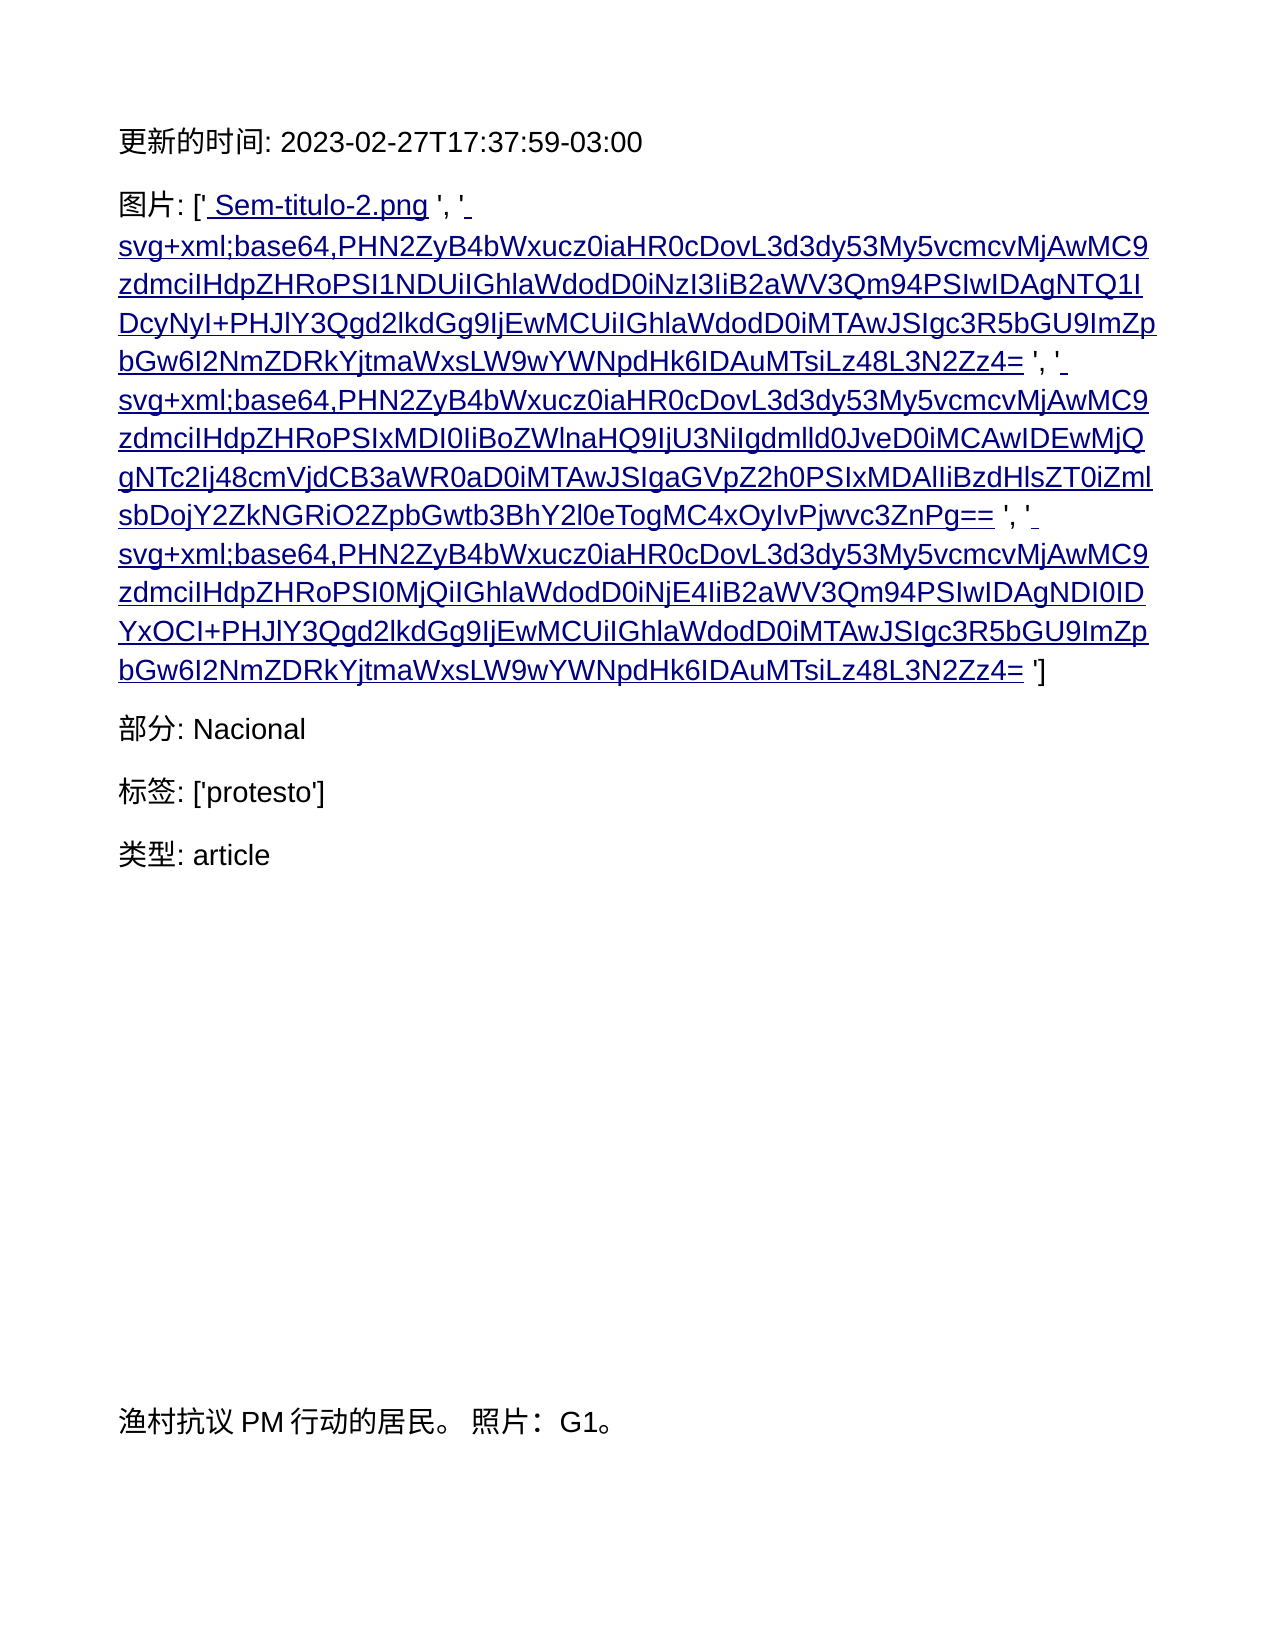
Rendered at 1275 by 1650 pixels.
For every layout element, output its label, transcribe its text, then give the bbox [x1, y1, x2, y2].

text 标签: ['protesto'] [118, 769, 1157, 811]
text 渔村抗议PM行动的居民。 照片：G1。 [118, 895, 1157, 1441]
text 更新的时间: 2023-02-27T17:37:59-03:00 [118, 118, 1157, 160]
text 图片: [' Sem-titulo-2.png ', ' svg+xml;base64,PHN2ZyB4bWxucz0iaHR0cDovL3d3dy53My5vcmcvMjAwMC9zdmciIHdpZHRoPSI1NDUiIGhlaWdodD0iNzI3IiB2aWV3Qm94PSIwIDAgNTQ1IDcyNyI+PHJlY3Qgd2lkdGg9IjEwMCUiIGhlaWdodD0iMTAwJSIgc3R5bGU9ImZp [118, 181, 1157, 335]
text bGw6I2NmZDRkYjtmaWxsLW9wYWNpdHk6IDAuMTsiLz48L3N2Zz4= ', ' svg+xml;base64,PHN2ZyB4bWxucz0iaHR0cDovL3d3dy53My5vcmcvMjAwMC9zdmciIHdpZHRoPSIxMDI0IiBoZWlnaHQ9IjU3NiIgdmlld0JveD0iMCAwIDEwMjQgNTc2Ij48cmVjdCB3aWR0aD0iMTAwJSIgaGVpZ2h0PSIxMDAlIiBzdHlsZT0iZmlsbDojY2ZkNGRiO2ZpbGwtb3BhY2l0eTogMC4xOyIvPjwvc3ZnPg== ', ' svg+xml;base64,PHN2ZyB4bWxucz0iaHR0cDovL3d3dy53My5vcmcvMjAwMC9zdmciIHdpZHRoPSI0MjQiIGhlaWdodD0iNjE4IiB2aWV3Qm94PSIwIDAgNDI0IDYxOCI+PHJlY3Qgd2lkdGg9IjEwMCUiIGhlaWdodD0iMTAwJSIgc3R5bGU9ImZpbGw6I2NmZDRkYjtmaWxsLW9wYWNpdHk6IDAuMTsiLz48L3N2Zz4= '] [118, 336, 1157, 686]
text 部分: Nacional [118, 706, 1157, 748]
text 类型: article [118, 832, 1157, 874]
